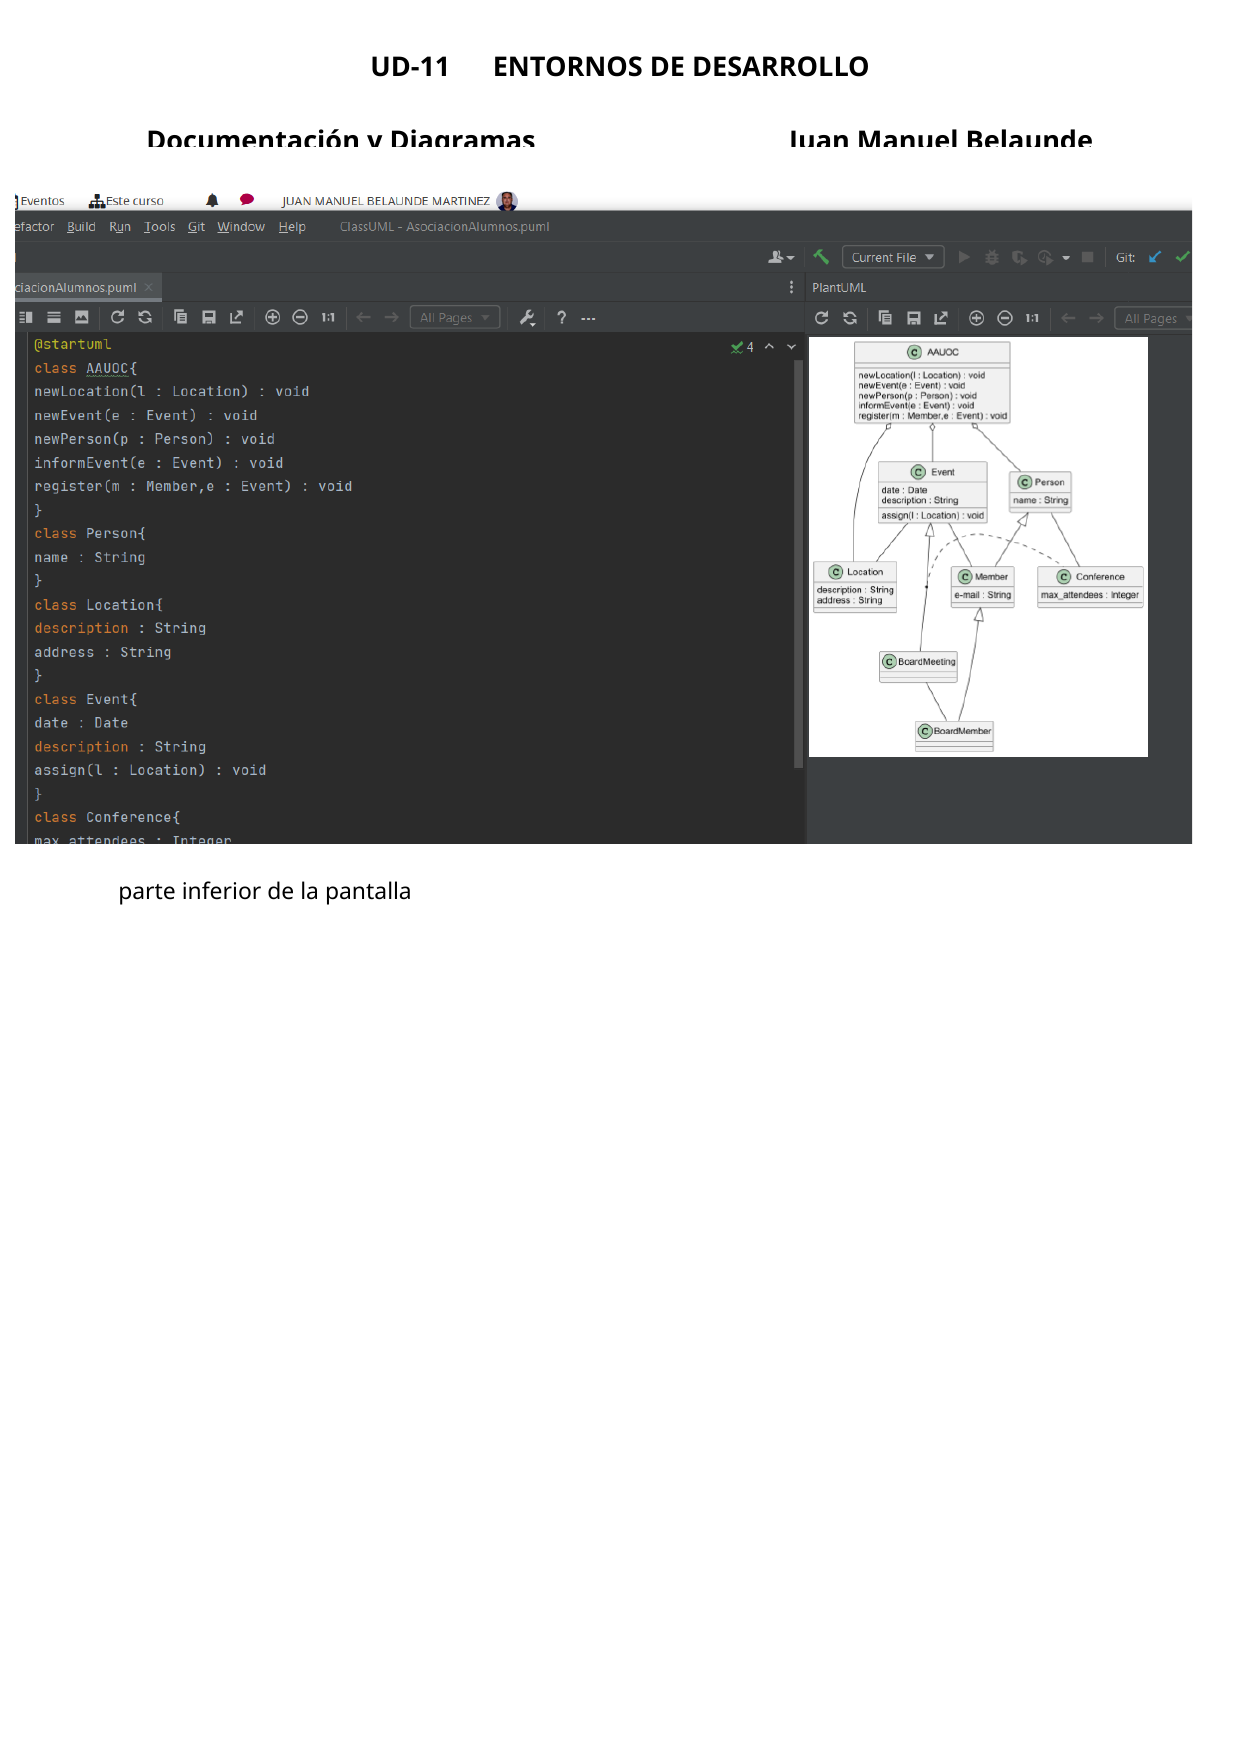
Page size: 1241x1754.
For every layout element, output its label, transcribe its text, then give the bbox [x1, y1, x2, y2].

text parte inferior de la pantalla [118, 875, 1122, 906]
picture [15, 186, 1193, 844]
